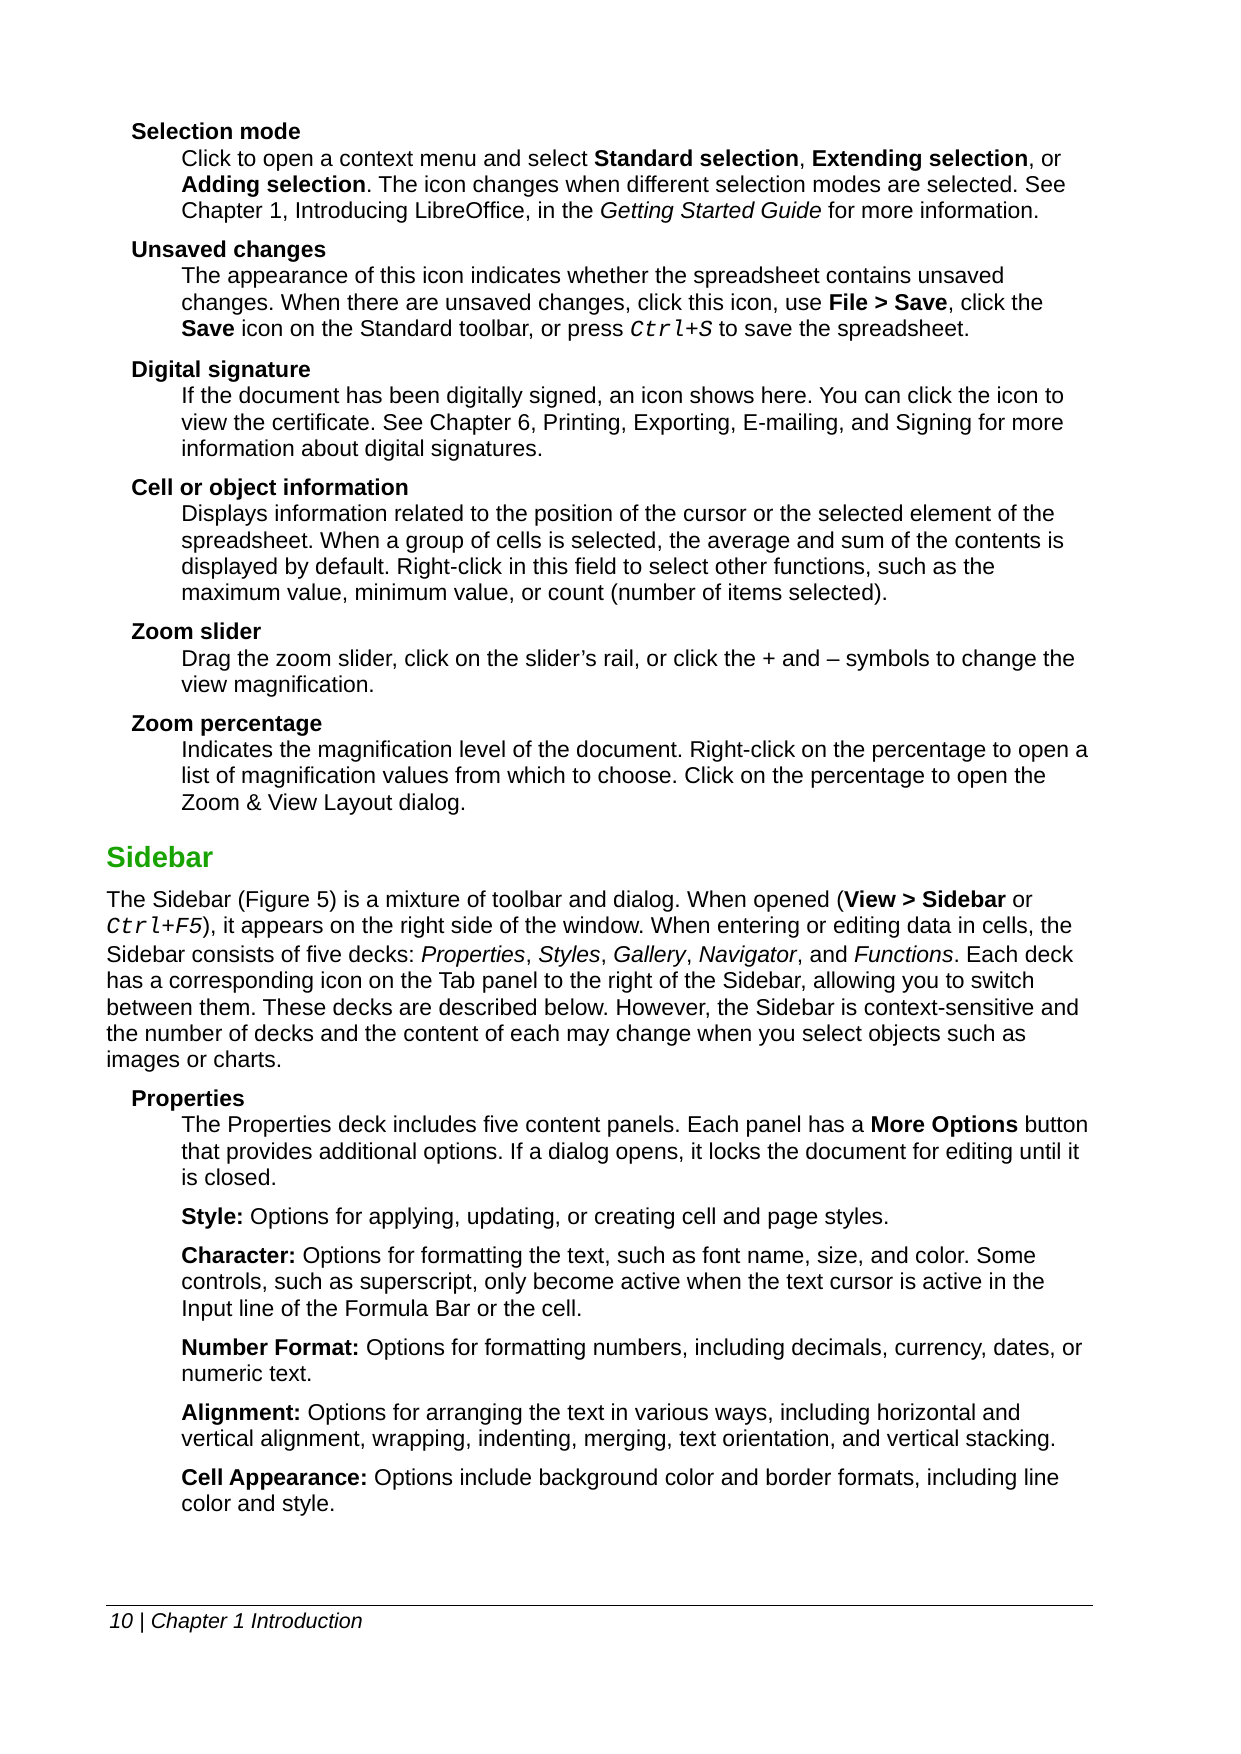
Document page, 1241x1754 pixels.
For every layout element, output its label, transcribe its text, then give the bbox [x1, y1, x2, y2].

text Indicates the magnification level of the document. Right-click on the percentage to open a list of magnification values from which to choose. Click on the percentage to open the Zoom & View Layout dialog. [181, 736, 1093, 815]
text Cell or object information [131, 474, 1093, 500]
text Drag the zoom slider, click on the slider’s rail, or click the + and – symbols to change the view magnification. [181, 644, 1093, 697]
text The appearance of this icon indicates whether the spreadsheet contains unsaved changes. When there are unsaved changes, click this icon, use File > Save, click the Save icon on the Standard toolbar, or press Ctrl+S to save the spreadsheet. [181, 262, 1093, 343]
text Zoom slider [131, 618, 1093, 644]
text Digital signature [131, 356, 1093, 382]
text The Sidebar (Figure 5) is a mixture of toolbar and dialog. When opened (View > Sidebar or Ctrl+F5), it appears on the right side of the window. When entering or editing data in cells, the Sidebar consists of five decks: Properties, Styles, Gallery, Navigator, and Functions. Each deck has a corresponding icon on the Tab panel to the right of the Sidebar, allowing you to switch between them. These decks are described below. However, the Sidebar is context-sensitive and the number of decks and the content of each may change when you select objects such as images or charts. [106, 886, 1093, 1073]
text Displays information related to the position of the cursor or the selected element of the spreadsheet. When a group of cells is selected, the average and sum of the contents is displayed by default. Right-click in this field to select other functions, such as the maximum value, minimum value, or count (number of items selected). [181, 500, 1093, 606]
text Alignment: Options for arranging the text in various ways, including horizontal and vertical alignment, wrapping, indenting, merging, text orientation, and vertical stacking. [181, 1399, 1093, 1451]
text Zoom percentage [131, 710, 1093, 736]
text Unsaved changes [131, 236, 1093, 262]
text The Properties deck includes five content panels. Each panel has a More Options button that provides additional options. If a dialog opens, it locks the document for editing until it is closed. [181, 1111, 1093, 1191]
text Selection mode [131, 118, 1093, 144]
text Style: Options for applying, updating, or creating cell and page styles. [181, 1203, 1093, 1229]
text Cell Appearance: Options include background color and border formats, including line color and style. [181, 1464, 1093, 1517]
text Click to open a context menu and select Standard selection, Extending selection, or Adding selection. The icon changes when different selection modes are selected. See Chapter 1, Introducing LibreOffice, in the Getting Started Guide for more information. [181, 144, 1093, 223]
text Character: Options for formatting the text, such as font name, size, and color. Some controls, such as superscript, only become active when the text cursor is active in the Input line of the Formula Bar or the cell. [181, 1242, 1093, 1321]
text Properties [131, 1085, 1093, 1111]
subtitle Sidebar [106, 840, 1093, 874]
text If the document has been digitally signed, an icon shows here. You can click the icon to view the certificate. See Chapter 6, Printing, Exporting, E-mailing, and Signing for more information about digital signatures. [181, 382, 1093, 461]
text Number Format: Options for formatting numbers, including decimals, currency, dates, or numeric text. [181, 1333, 1093, 1386]
